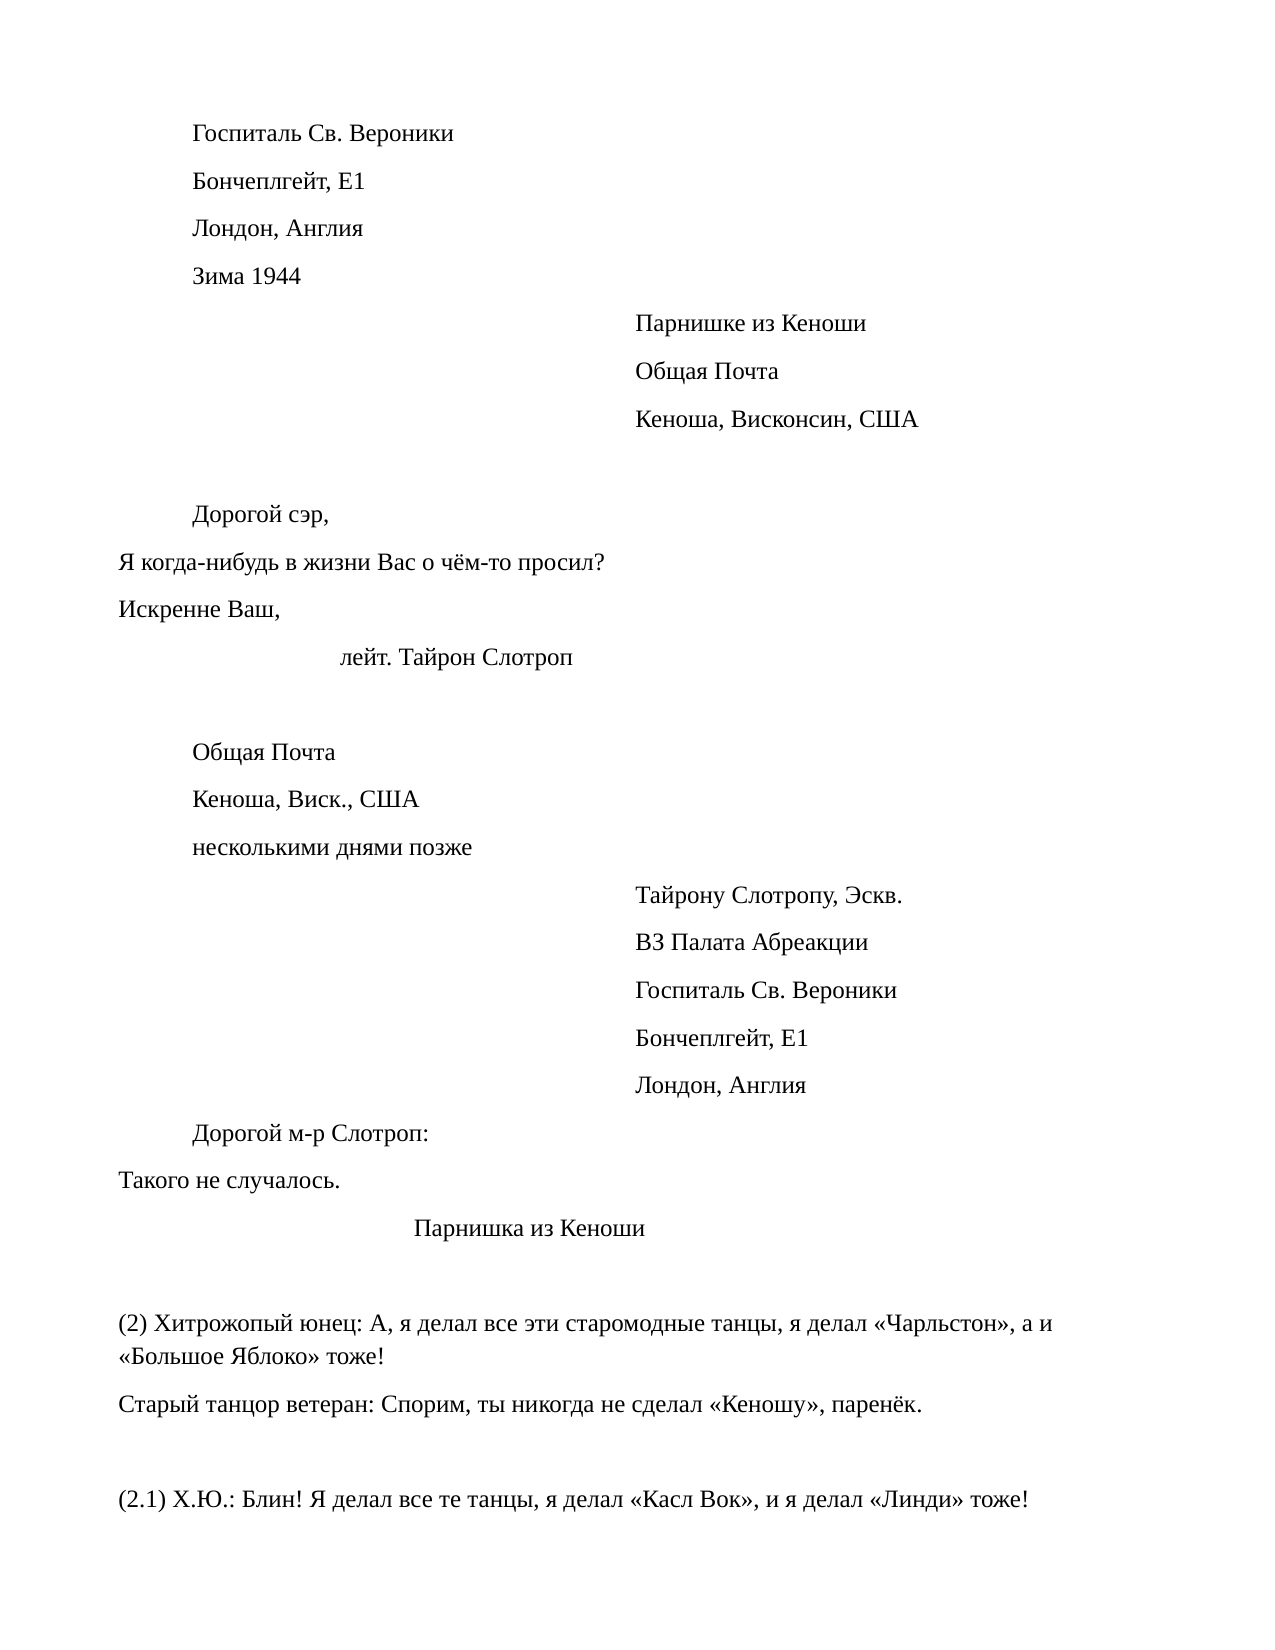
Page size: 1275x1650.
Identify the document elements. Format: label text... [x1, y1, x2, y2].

text Искренне Ваш, [118, 594, 1157, 623]
text Такого не случалось. [118, 1165, 1157, 1194]
text Кеноша, Виск., США [192, 784, 1157, 813]
text Парнишке из Кеноши [635, 308, 1157, 337]
text Госпиталь Св. Вероники [635, 975, 1157, 1004]
text Госпиталь Св. Вероники [192, 118, 1157, 147]
text Парнишка из Кеноши [413, 1213, 1157, 1242]
text лейт. Тайрон Слотроп [340, 642, 1157, 671]
text (2.1) Х.Ю.: Блин! Я делал все те танцы, я делал «Касл Вок», и я делал «Линди» тоже! [118, 1484, 1157, 1513]
text Старый танцор ветеран: Спорим, ты никогда не сделал «Кеношу», паренёк. [118, 1389, 1157, 1418]
text Зима 1944 [192, 261, 1157, 290]
text Дорогой м-р Слотроп: [118, 1118, 1157, 1147]
text Общая Почта [635, 356, 1157, 385]
text Дорогой сэр, [118, 499, 1157, 528]
text Тайрону Слотропу, Эскв. [635, 880, 1157, 908]
text несколькими днями позже [192, 832, 1157, 861]
text Бончеплгейт, Е1 [635, 1023, 1157, 1051]
text ВЗ Палата Абреакции [635, 927, 1157, 956]
text Я когда-нибудь в жизни Вас о чём-то просил? [118, 547, 1157, 575]
text Бончеплгейт, Е1 [192, 166, 1157, 194]
text Лондон, Англия [192, 213, 1157, 242]
text Лондон, Англия [635, 1070, 1157, 1099]
text Общая Почта [192, 737, 1157, 766]
text (2) Хитрожопый юнец: А, я делал все эти старомодные танцы, я делал «Чарльстон», а и «Большое Яблоко» тоже! [118, 1308, 1157, 1370]
text Кеноша, Висконсин, США [635, 404, 1157, 432]
